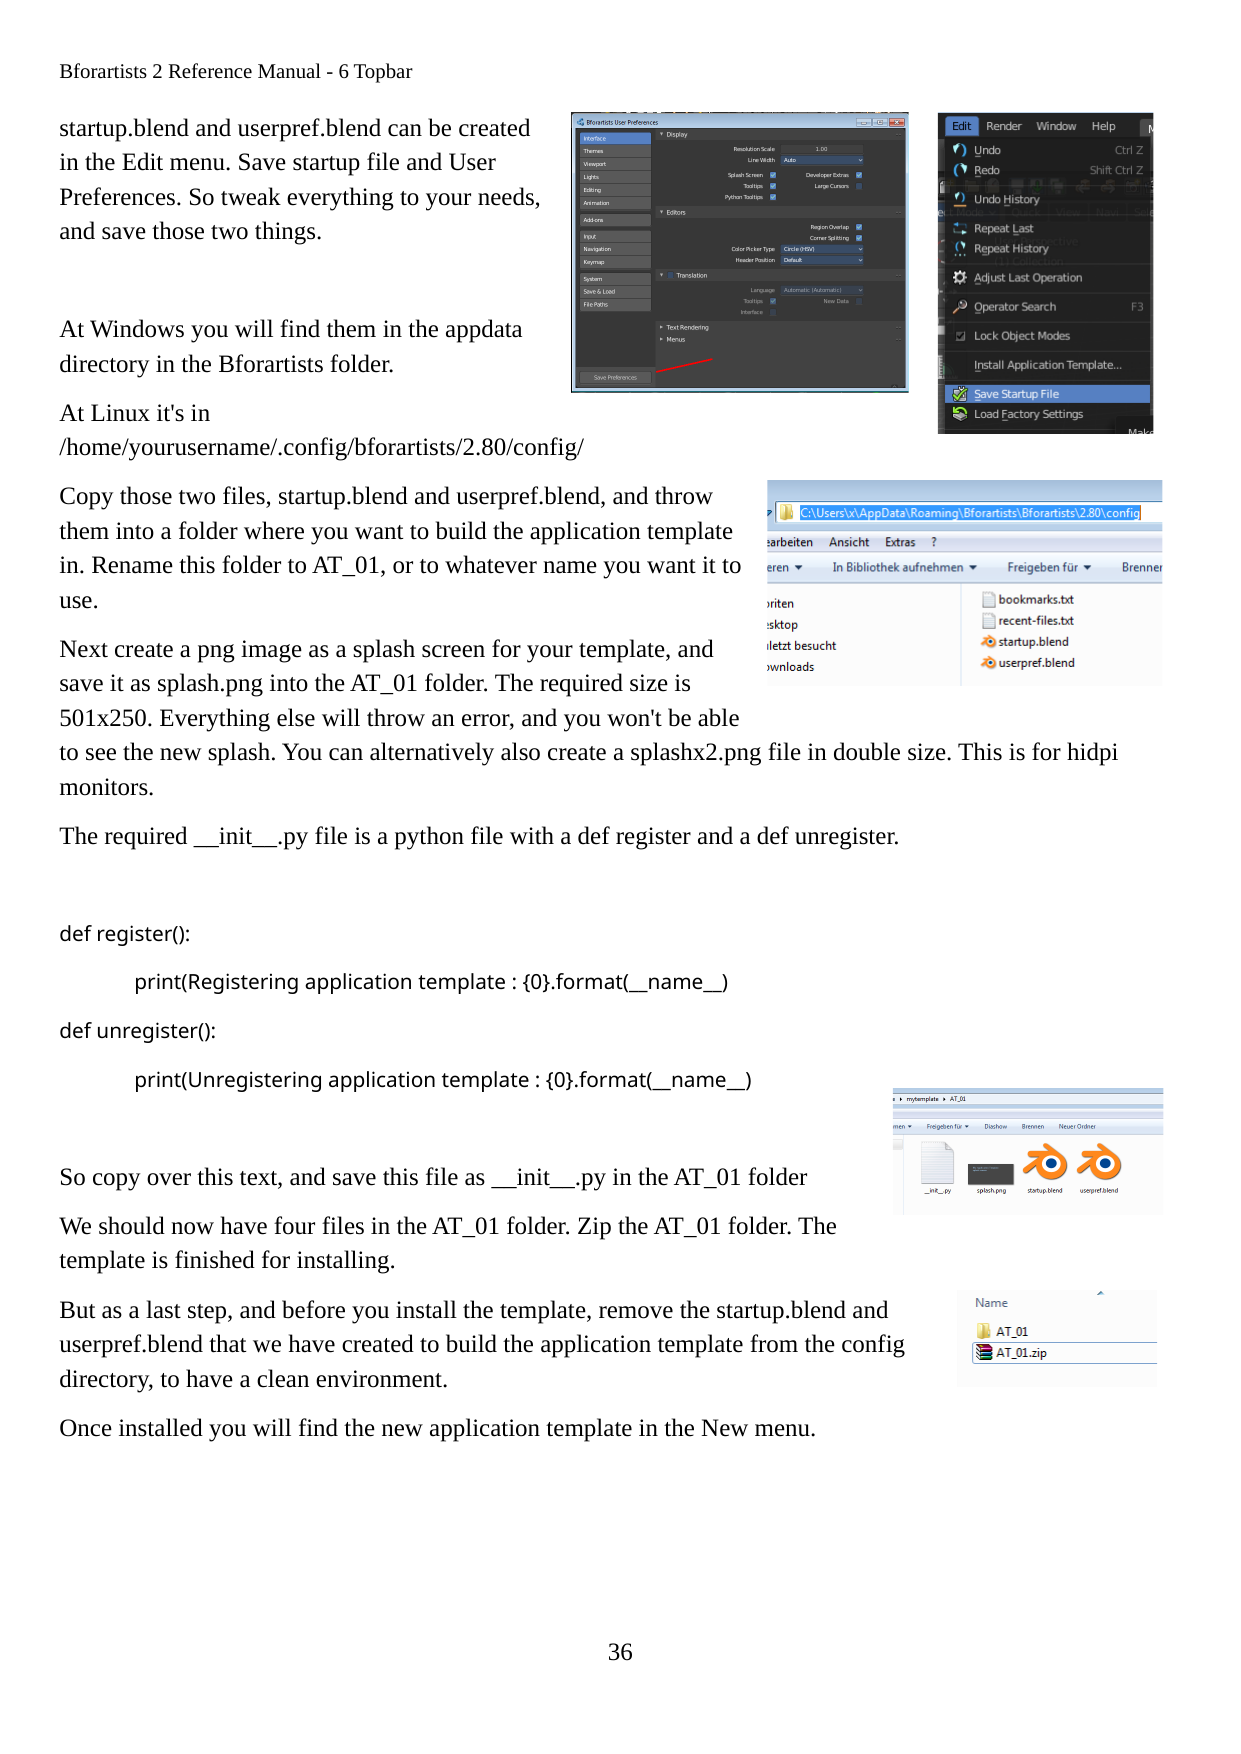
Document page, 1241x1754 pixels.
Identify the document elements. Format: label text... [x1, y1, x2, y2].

picture [571, 112, 909, 393]
text def register(): [59, 919, 1181, 947]
text Once installed you will find the new application template in the New menu. [59, 1413, 1181, 1441]
text [909, 314, 937, 377]
picture [767, 480, 1163, 686]
text But as a last step, and before you install the template, remove the startup.blend and userpref.blend that we have created to build the application template from the config directory, to have a clean environment. [59, 1295, 1181, 1392]
picture [892, 1088, 1164, 1215]
text [1154, 113, 1181, 245]
text [1154, 314, 1181, 377]
text startup.blend and userpref.blend can be created in the Edit menu. Save startup file and User Preferences. So tweak everything to your needs, and save those two things. [59, 113, 571, 245]
text print(Registering application template : {0}.format(__name__) [59, 967, 1181, 996]
text So copy over this text, and save this file as __init__.py in the AT_01 folder [59, 1162, 892, 1191]
picture [937, 112, 1154, 434]
text The required __init__.py file is a python file with a def register and a def unregister. [59, 821, 1181, 849]
text def unregister(): [59, 1016, 1181, 1044]
text At Linux it's in /home/yourusername/.config/bforartists/2.80/config/ [59, 398, 1181, 461]
text We should now have four files in the AT_01 folder. Zip the AT_01 folder. The template is finished for installing. [59, 1211, 1181, 1274]
text At Windows you will find them in the appdata directory in the Bforartists folder. [59, 314, 571, 377]
text print(Unregistering application template : {0}.format(__name__) [59, 1065, 1181, 1093]
text Copy those two files, startup.blend and userpref.blend, and throw them into a folder where you want to build the application template in. Rename this folder to AT_01, or to whatever name you want it to use. [59, 481, 767, 613]
text [909, 113, 937, 245]
picture [957, 1290, 1158, 1387]
text Next create a png image as a splash screen for your template, and save it as splash.png into the AT_01 folder. The required size is 501x250. Everything else will throw an error, and you won't be able to see the new splash. You can alternatively also create a splashx2.png file in double size. This is for hidpi monitors. [59, 634, 1181, 800]
